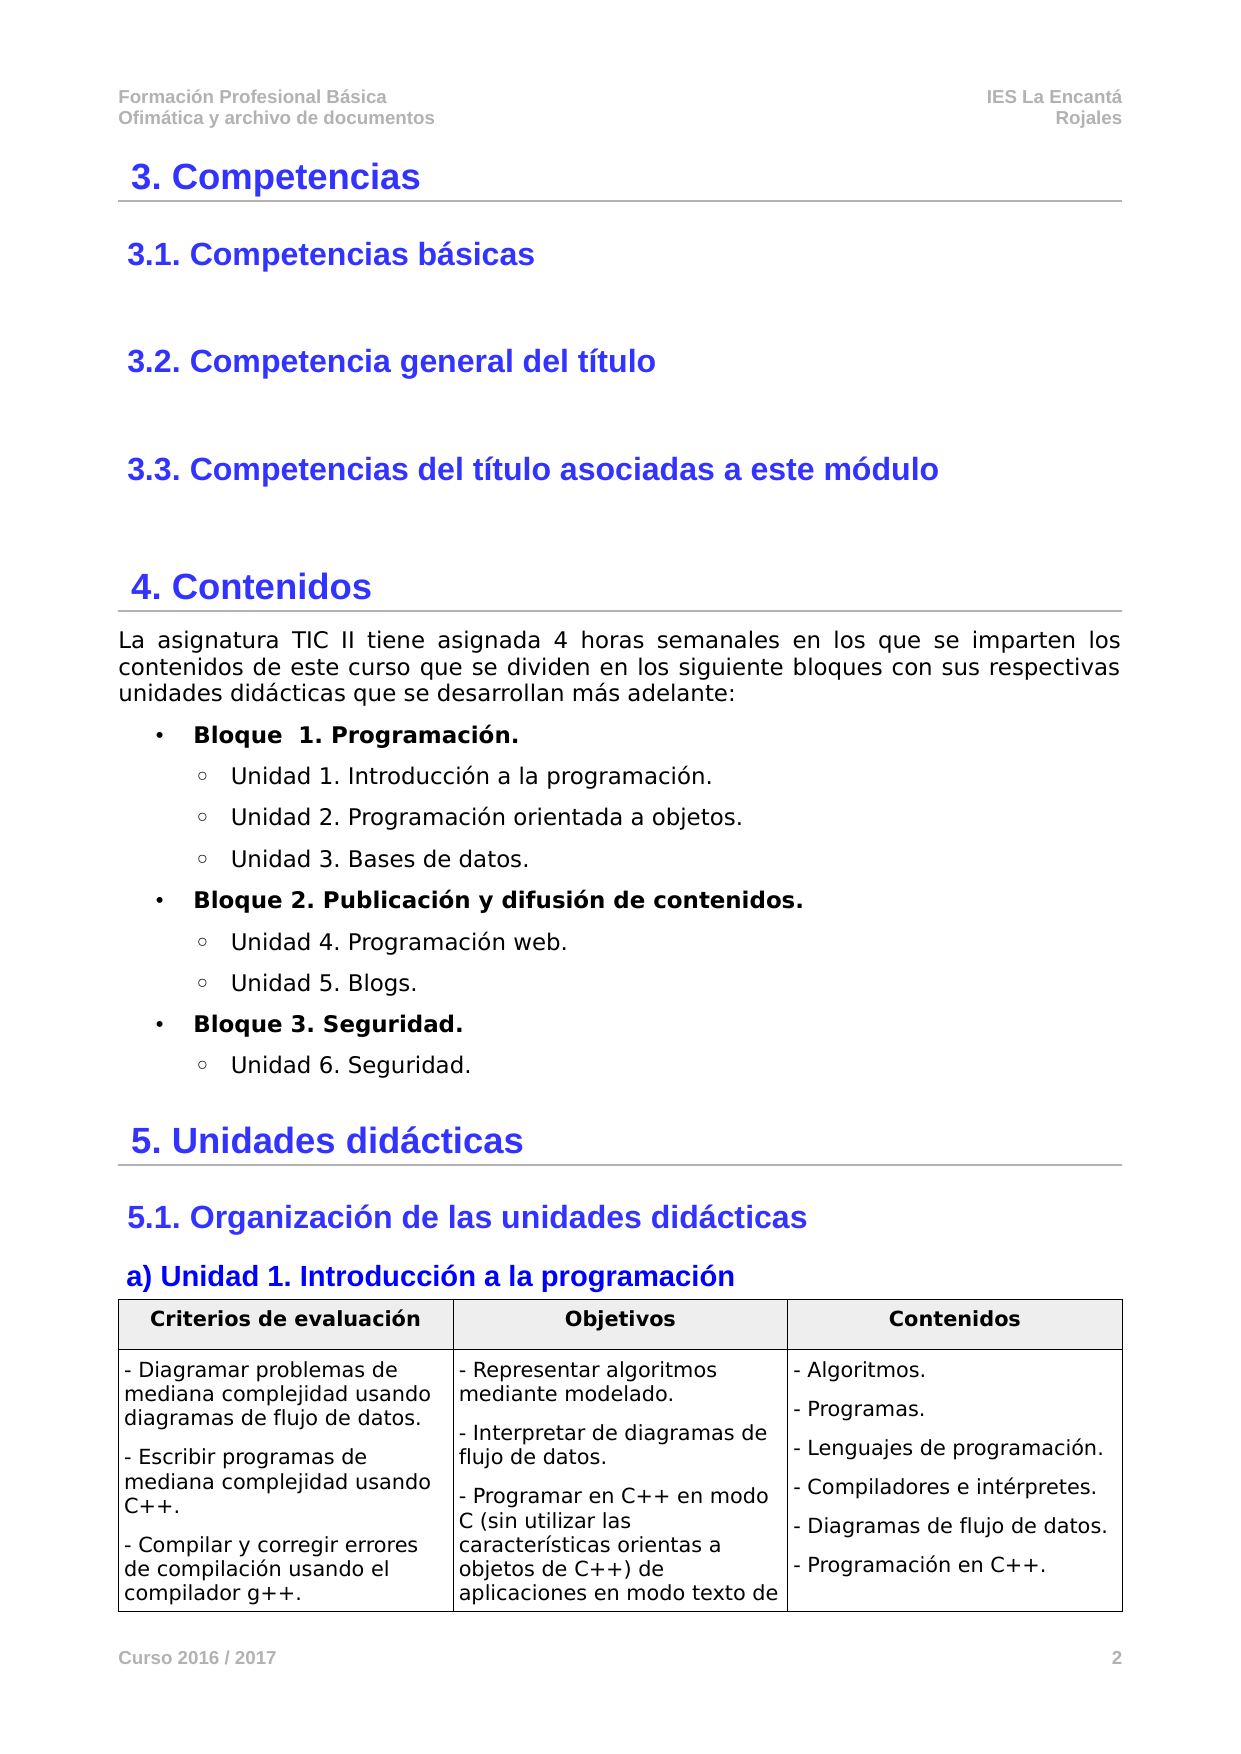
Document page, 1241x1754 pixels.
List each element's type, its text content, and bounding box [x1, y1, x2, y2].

table_header Criterios de evaluación [119, 1300, 453, 1349]
list Bloque 1. Programación. [156, 722, 1122, 748]
list Unidad 3. Bases de datos. [193, 846, 1122, 873]
subtitle Competencias básicas [118, 235, 1122, 272]
list Bloque 2. Publicación y difusión de contenidos. [156, 887, 1122, 914]
subtitle Unidad 1. Introducción a la programación [118, 1259, 1122, 1293]
list Unidad 4. Programación web. [193, 929, 1122, 955]
table_cell - Algoritmos. - Programas. - Lenguajes de programación. - Compiladores e intérpretes. - Diagramas de flujo de datos. - Programación en C++. [788, 1350, 1122, 1611]
text La asignatura TIC II tiene asignada 4 horas semanales en los que se imparten los contenidos de este curso que se dividen en los siguiente bloques con sus respectivas unidades didácticas que se desarrollan más adelante: [118, 627, 1122, 707]
list Unidad 2. Programación orientada a objetos. [193, 804, 1122, 831]
subtitle Competencias del título asociadas a este módulo [118, 450, 1122, 487]
subtitle Competencias [118, 152, 1122, 200]
table_header Objetivos [454, 1300, 787, 1349]
table_cell - Representar algoritmos mediante modelado. - Interpretar de diagramas de flujo de datos. - Programar en C++ en modo C (sin utilizar las características orientas a objetos de C++) de aplicaciones en modo texto de [454, 1350, 787, 1611]
list Unidad 5. Blogs. [193, 970, 1122, 997]
list Unidad 6. Seguridad. [193, 1053, 1122, 1079]
list Bloque 3. Seguridad. [156, 1011, 1122, 1038]
subtitle Unidades didácticas [118, 1116, 1122, 1164]
subtitle Competencia general del título [118, 343, 1122, 379]
table_header Contenidos [788, 1300, 1122, 1349]
subtitle Contenidos [118, 562, 1122, 610]
subtitle Organización de las unidades didácticas [118, 1199, 1122, 1236]
table_cell - Diagramar problemas de mediana complejidad usando diagramas de flujo de datos. - Escribir programas de mediana complejidad usando C++. - Compilar y corregir errores de compilación usando el compilador g++. [119, 1350, 453, 1611]
list Unidad 1. Introducción a la programación. [193, 763, 1122, 790]
